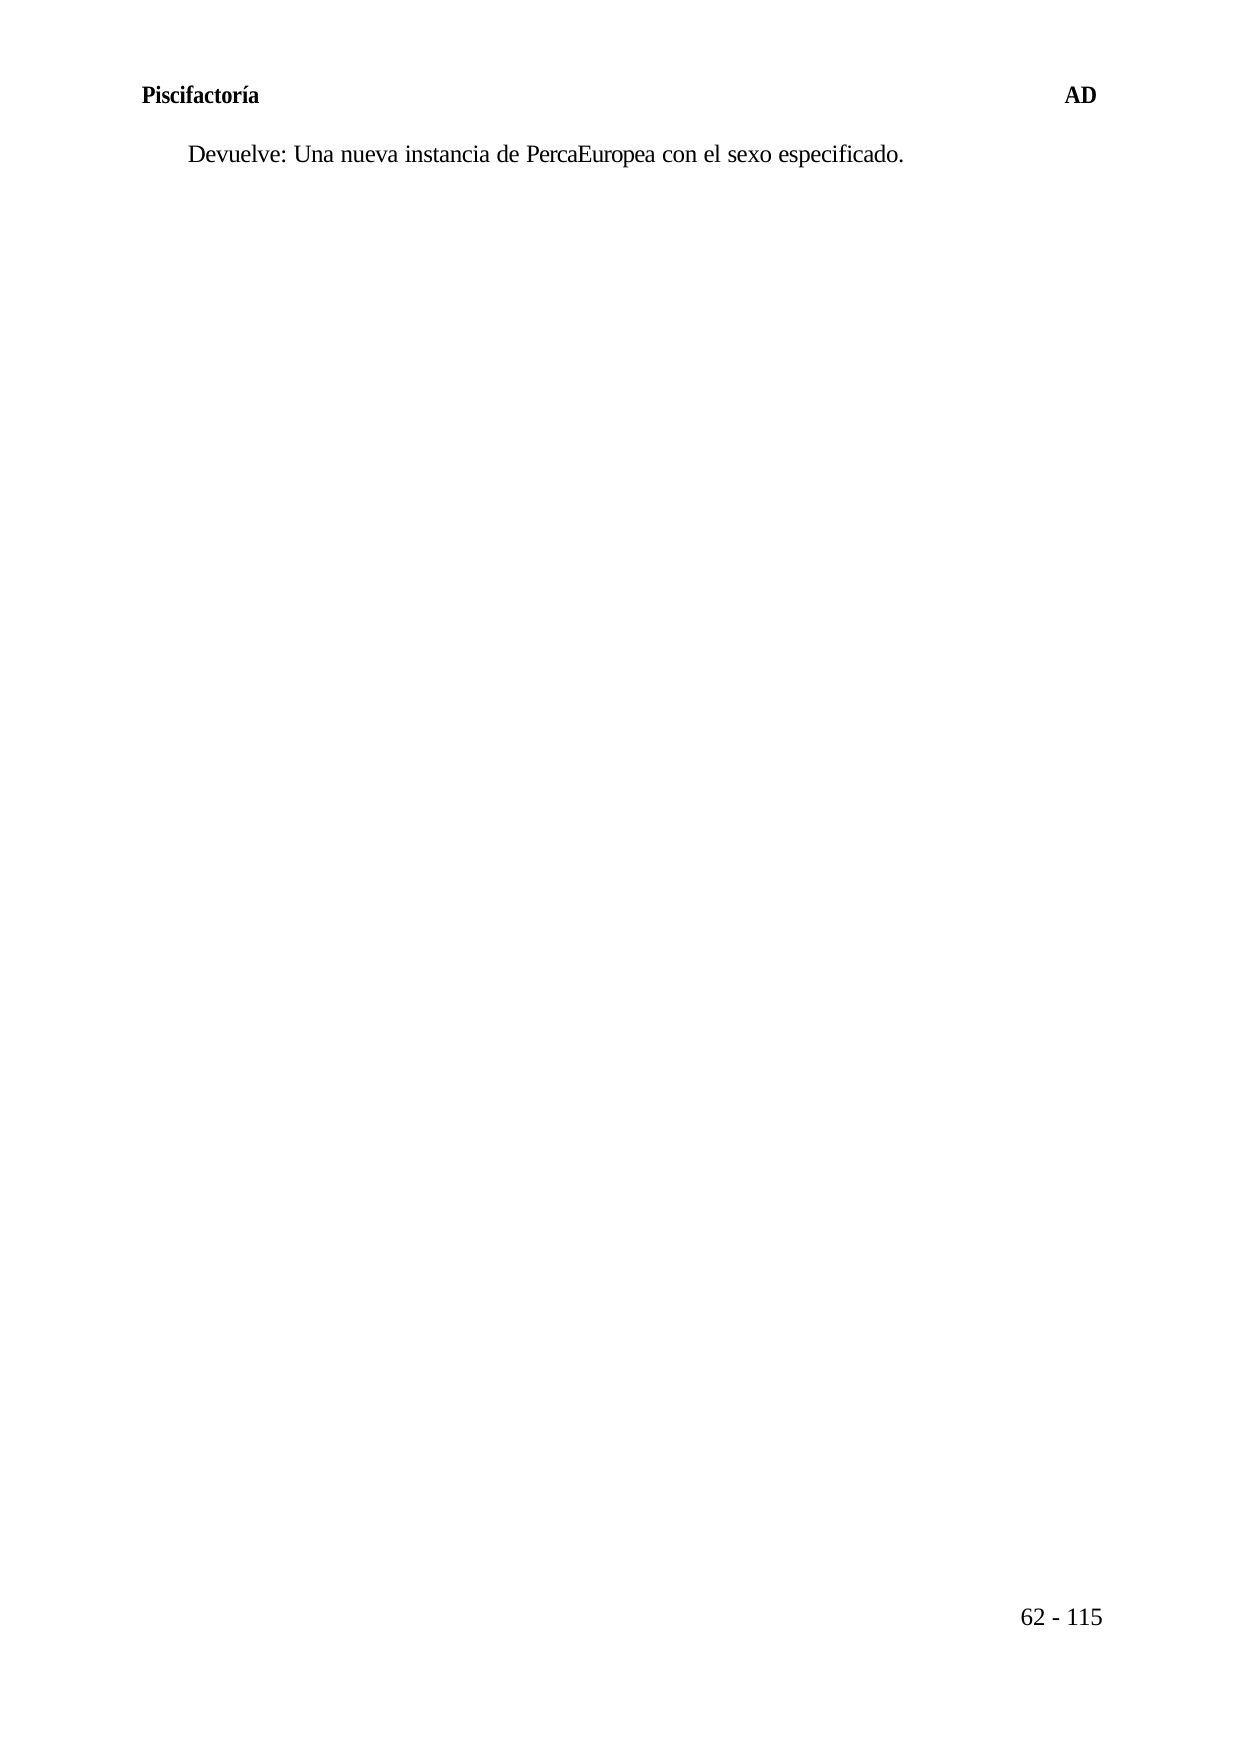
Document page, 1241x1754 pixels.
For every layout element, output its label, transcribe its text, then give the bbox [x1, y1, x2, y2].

text Devuelve: Una nueva instancia de PercaEuropea con el sexo especificado. [188, 139, 1103, 168]
